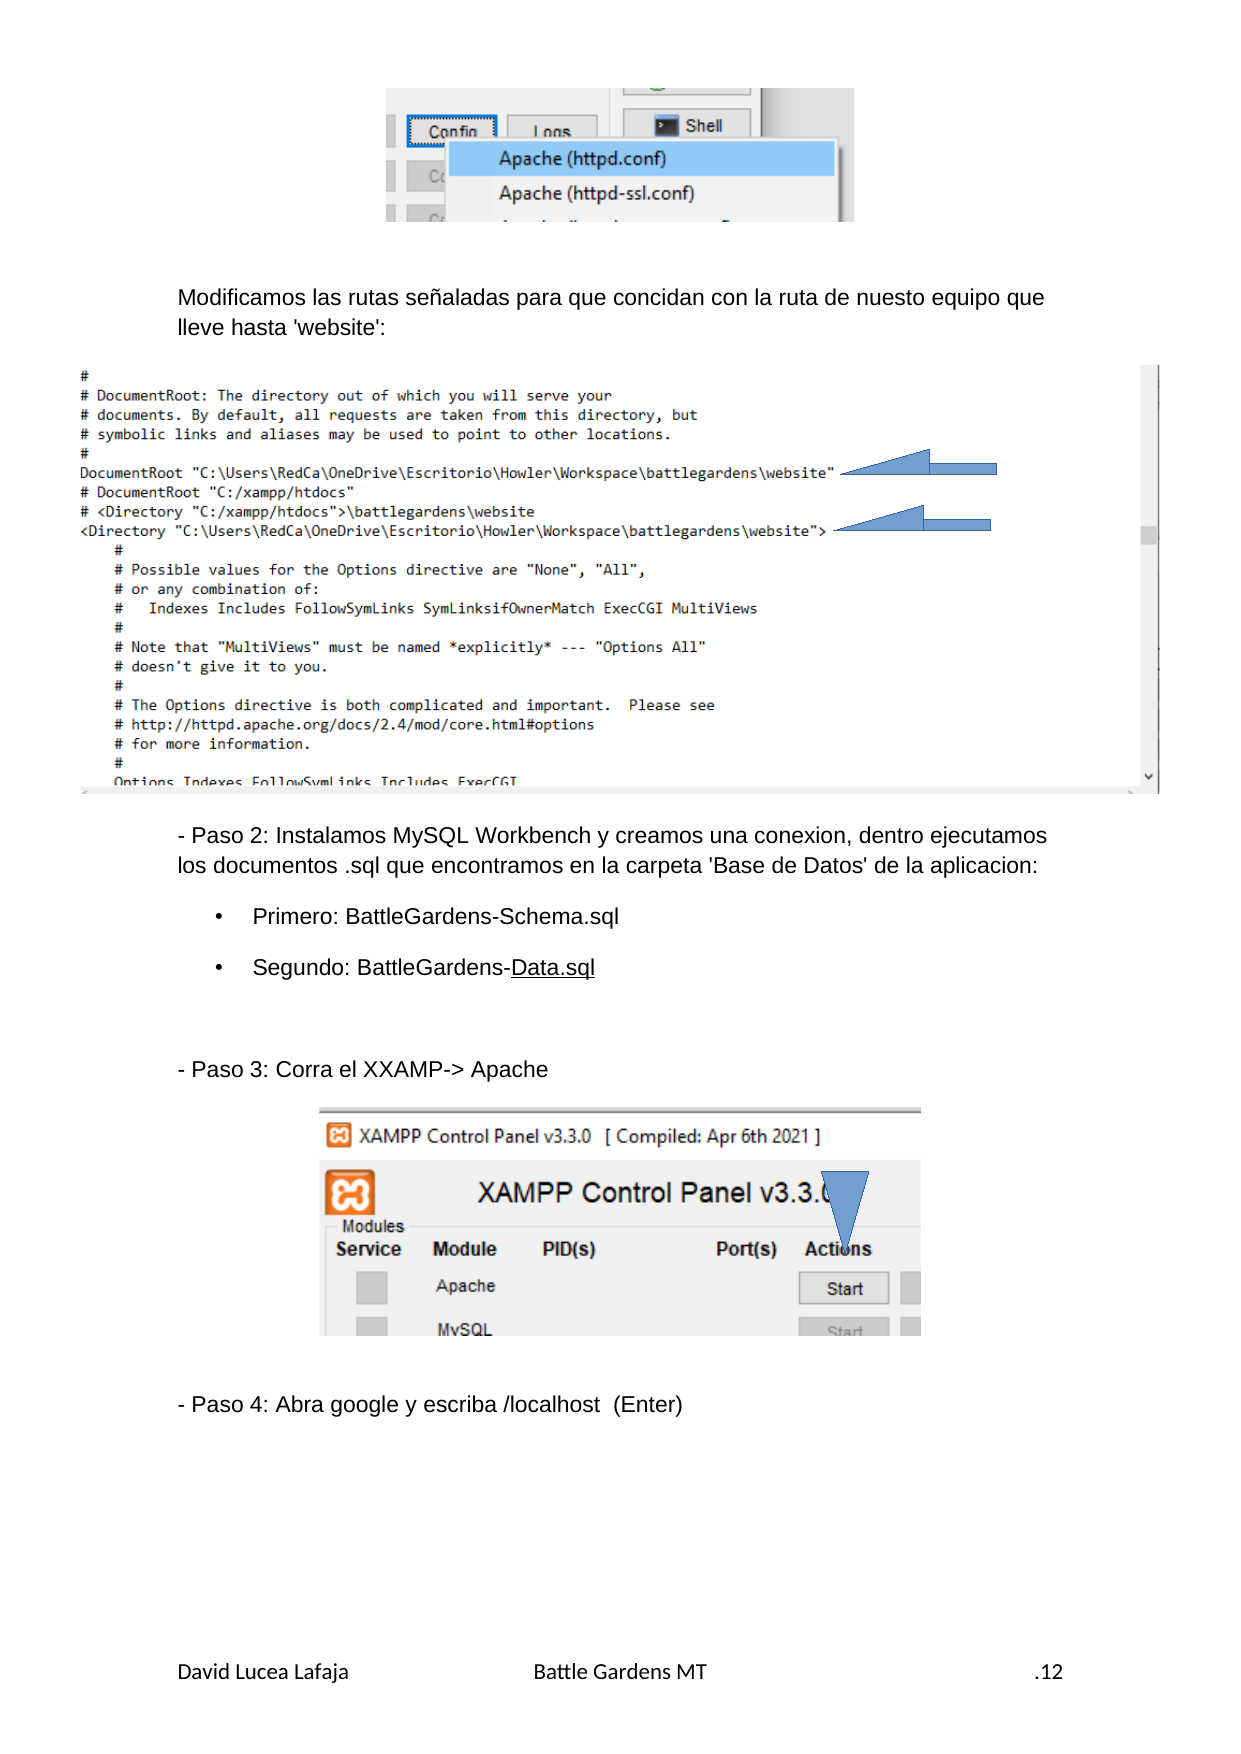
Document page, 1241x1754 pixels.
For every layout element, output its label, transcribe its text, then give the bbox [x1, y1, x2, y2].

picture [385, 88, 855, 222]
text - Paso 4: Abra google y escriba /localhost (Enter) [177, 1391, 1063, 1417]
list Segundo: BattleGardens-Data.sql [215, 954, 1063, 981]
picture [319, 1107, 921, 1336]
text Modificamos las rutas señaladas para que concidan con la ruta de nuesto equipo que lleve hasta 'website': [177, 284, 1063, 340]
picture [80, 365, 1160, 794]
text - Paso 2: Instalamos MySQL Workbench y creamos una conexion, dentro ejecutamos los documentos .sql que encontramos en la carpeta 'Base de Datos' de la aplicacion: [177, 794, 1063, 878]
list Primero: BattleGardens-Schema.sql [215, 903, 1063, 929]
text - Paso 3: Corra el XXAMP-> Apache [177, 1056, 1063, 1083]
